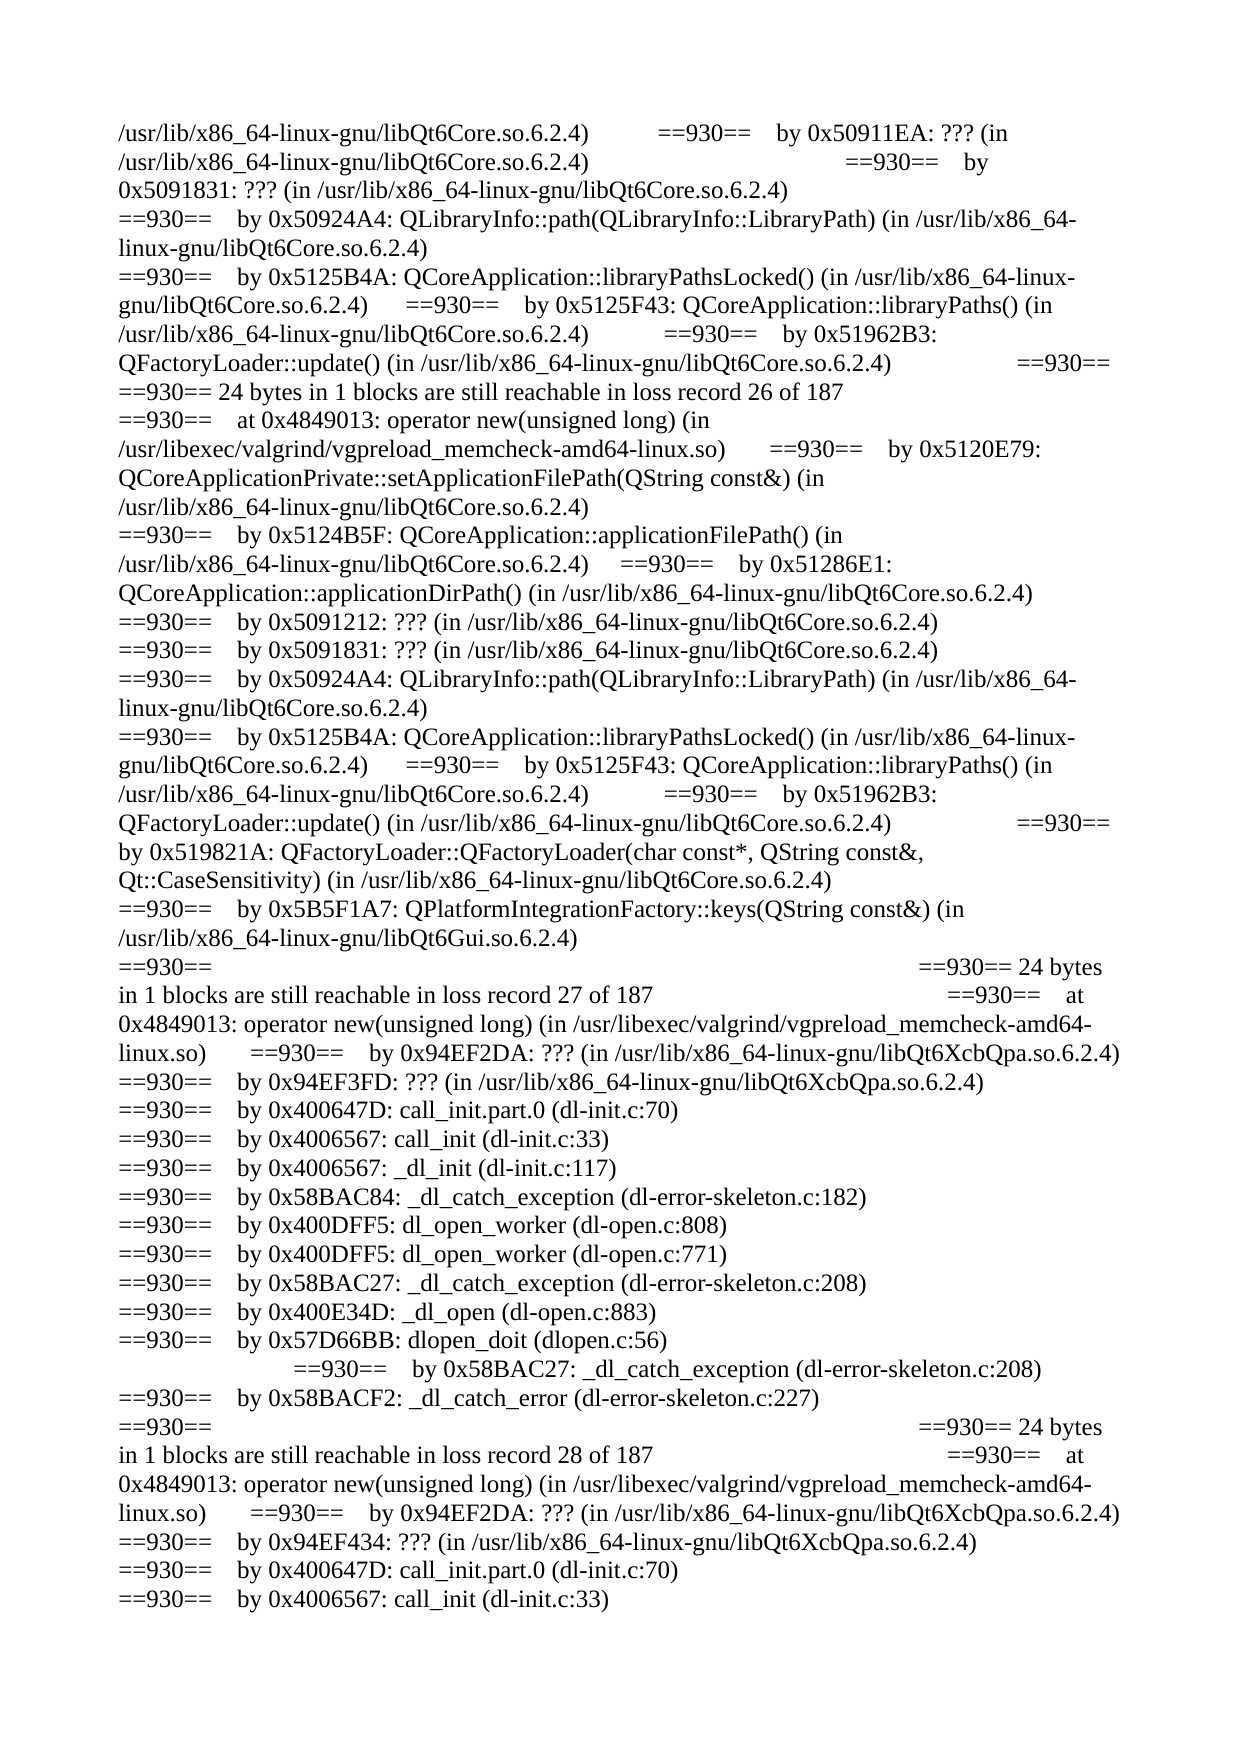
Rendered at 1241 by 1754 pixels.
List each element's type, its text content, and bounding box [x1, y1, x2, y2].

text /usr/lib/x86_64-linux-gnu/libQt6Core.so.6.2.4) ==930== by 0x50911EA: ??? (in /usr/lib/x86_64-linux-gnu/libQt6Core.so.6.2.4) ==930== by 0x5091831: ??? (in /usr/lib/x86_64-linux-gnu/libQt6Core.so.6.2.4) ==930== by 0x50924A4: QLibraryInfo::path(QLibraryInfo::LibraryPath) (in /usr/lib/x86_64-linux-gnu/libQt6Core.so.6.2.4) ==930== by 0x5125B4A: QCoreApplication::libraryPathsLocked() (in /usr/lib/x86_64-linux-gnu/libQt6Core.so.6.2.4) ==930== by 0x5125F43: QCoreApplication::libraryPaths() (in /usr/lib/x86_64-linux-gnu/libQt6Core.so.6.2.4) ==930== by 0x51962B3: QFactoryLoader::update() (in /usr/lib/x86_64-linux-gnu/libQt6Core.so.6.2.4) ==930== ==930== 24 bytes in 1 blocks are still reachable in loss record 26 of 187 ==930== at 0x4849013: operator new(unsigned long) (in /usr/libexec/valgrind/vgpreload_memcheck-amd64-linux.so) ==930== by 0x5120E79: QCoreApplicationPrivate::setApplicationFilePath(QString const&) (in /usr/lib/x86_64-linux-gnu/libQt6Core.so.6.2.4) ==930== by 0x5124B5F: QCoreApplication::applicationFilePath() (in /usr/lib/x86_64-linux-gnu/libQt6Core.so.6.2.4) ==930== by 0x51286E1: QCoreApplication::applicationDirPath() (in /usr/lib/x86_64-linux-gnu/libQt6Core.so.6.2.4) ==930== by 0x5091212: ??? (in /usr/lib/x86_64-linux-gnu/libQt6Core.so.6.2.4) ==930== by 0x5091831: ??? (in /usr/lib/x86_64-linux-gnu/libQt6Core.so.6.2.4) ==930== by 0x50924A4: QLibraryInfo::path(QLibraryInfo::LibraryPath) (in /usr/lib/x86_64-linux-gnu/libQt6Core.so.6.2.4) ==930== by 0x5125B4A: QCoreApplication::libraryPathsLocked() (in /usr/lib/x86_64-linux-gnu/libQt6Core.so.6.2.4) ==930== by 0x5125F43: QCoreApplication::libraryPaths() (in /usr/lib/x86_64-linux-gnu/libQt6Core.so.6.2.4) ==930== by 0x51962B3: QFactoryLoader::update() (in /usr/lib/x86_64-linux-gnu/libQt6Core.so.6.2.4) ==930== by 0x519821A: QFactoryLoader::QFactoryLoader(char const*, QString const&, Qt::CaseSensitivity) (in /usr/lib/x86_64-linux-gnu/libQt6Core.so.6.2.4) ==930== by 0x5B5F1A7: QPlatformIntegrationFactory::keys(QString const&) (in /usr/lib/x86_64-linux-gnu/libQt6Gui.so.6.2.4) ==930== ==930== 24 bytes in 1 blocks are still reachable in loss record 27 of 187 ==930== at 0x4849013: operator new(unsigned long) (in /usr/libexec/valgrind/vgpreload_memcheck-amd64-linux.so) ==930== by 0x94EF2DA: ??? (in /usr/lib/x86_64-linux-gnu/libQt6XcbQpa.so.6.2.4) ==930== by 0x94EF3FD: ??? (in /usr/lib/x86_64-linux-gnu/libQt6XcbQpa.so.6.2.4) ==930== by 0x400647D: call_init.part.0 (dl-init.c:70) ==930== by 0x4006567: call_init (dl-init.c:33) ==930== by 0x4006567: _dl_init (dl-init.c:117) ==930== by 0x58BAC84: _dl_catch_exception (dl-error-skeleton.c:182) ==930== by 0x400DFF5: dl_open_worker (dl-open.c:808) ==930== by 0x400DFF5: dl_open_worker (dl-open.c:771) ==930== by 0x58BAC27: _dl_catch_exception (dl-error-skeleton.c:208) ==930== by 0x400E34D: _dl_open (dl-open.c:883) ==930== by 0x57D66BB: dlopen_doit (dlopen.c:56) [118, 118, 1122, 1354]
text ==930== by 0x58BAC27: _dl_catch_exception (dl-error-skeleton.c:208) ==930== by 0x58BACF2: _dl_catch_error (dl-error-skeleton.c:227) ==930== ==930== 24 bytes in 1 blocks are still reachable in loss record 28 of 187 ==930== at 0x4849013: operator new(unsigned long) (in /usr/libexec/valgrind/vgpreload_memcheck-amd64-linux.so) ==930== by 0x94EF2DA: ??? (in /usr/lib/x86_64-linux-gnu/libQt6XcbQpa.so.6.2.4) ==930== by 0x94EF434: ??? (in /usr/lib/x86_64-linux-gnu/libQt6XcbQpa.so.6.2.4) ==930== by 0x400647D: call_init.part.0 (dl-init.c:70) ==930== by 0x4006567: call_init (dl-init.c:33) [118, 1354, 1122, 1613]
